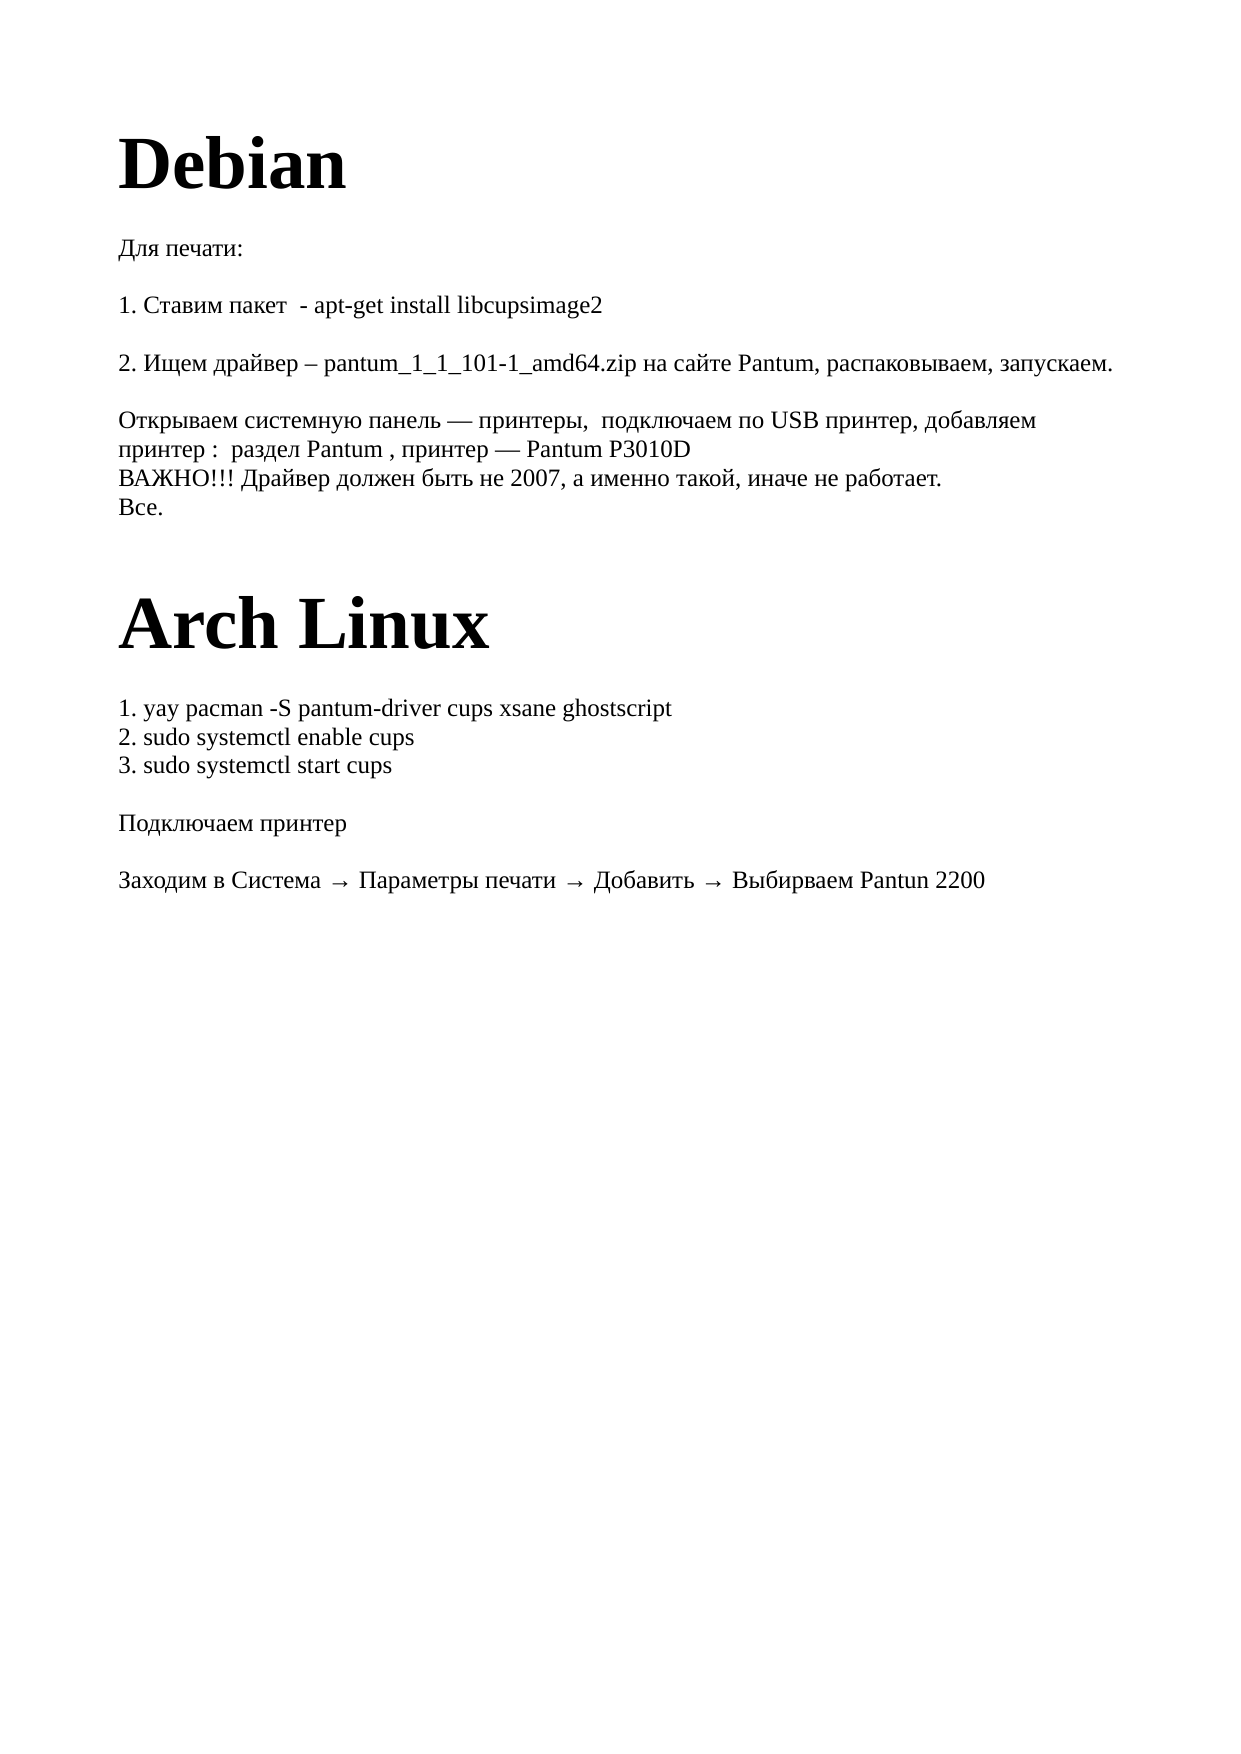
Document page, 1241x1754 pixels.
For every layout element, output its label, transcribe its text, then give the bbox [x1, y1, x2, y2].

text 1. Ставим пакет - apt-get install libcupsimage2 [118, 291, 1122, 319]
text 2. Ищем драйвер – pantum_1_1_101-1_amd64.zip на сайте Pantum, распаковываем, запускаем. [118, 348, 1122, 377]
text Для печати: [118, 233, 1122, 262]
text Arch Linux [118, 578, 1122, 664]
text 3. sudo systemctl start cups [118, 751, 1122, 779]
text Заходим в Система → Параметры печати → Добавить → Выбирваем Pantun 2200 [118, 866, 1122, 894]
text 2. sudo systemctl enable cups [118, 722, 1122, 751]
text Все. [118, 492, 1122, 521]
text Открываем системную панель — принтеры, подключаем по USB принтер, добавляем принтер : раздел Pantum , принтер — Pantum P3010D [118, 406, 1122, 463]
text Debian [118, 118, 1122, 204]
text ВАЖНО!!! Драйвер должен быть не 2007, а именно такой, иначе не работает. [118, 463, 1122, 492]
text Подключаем принтер [118, 808, 1122, 837]
text 1. yay pacman -S pantum-driver cups xsane ghostscript [118, 693, 1122, 722]
